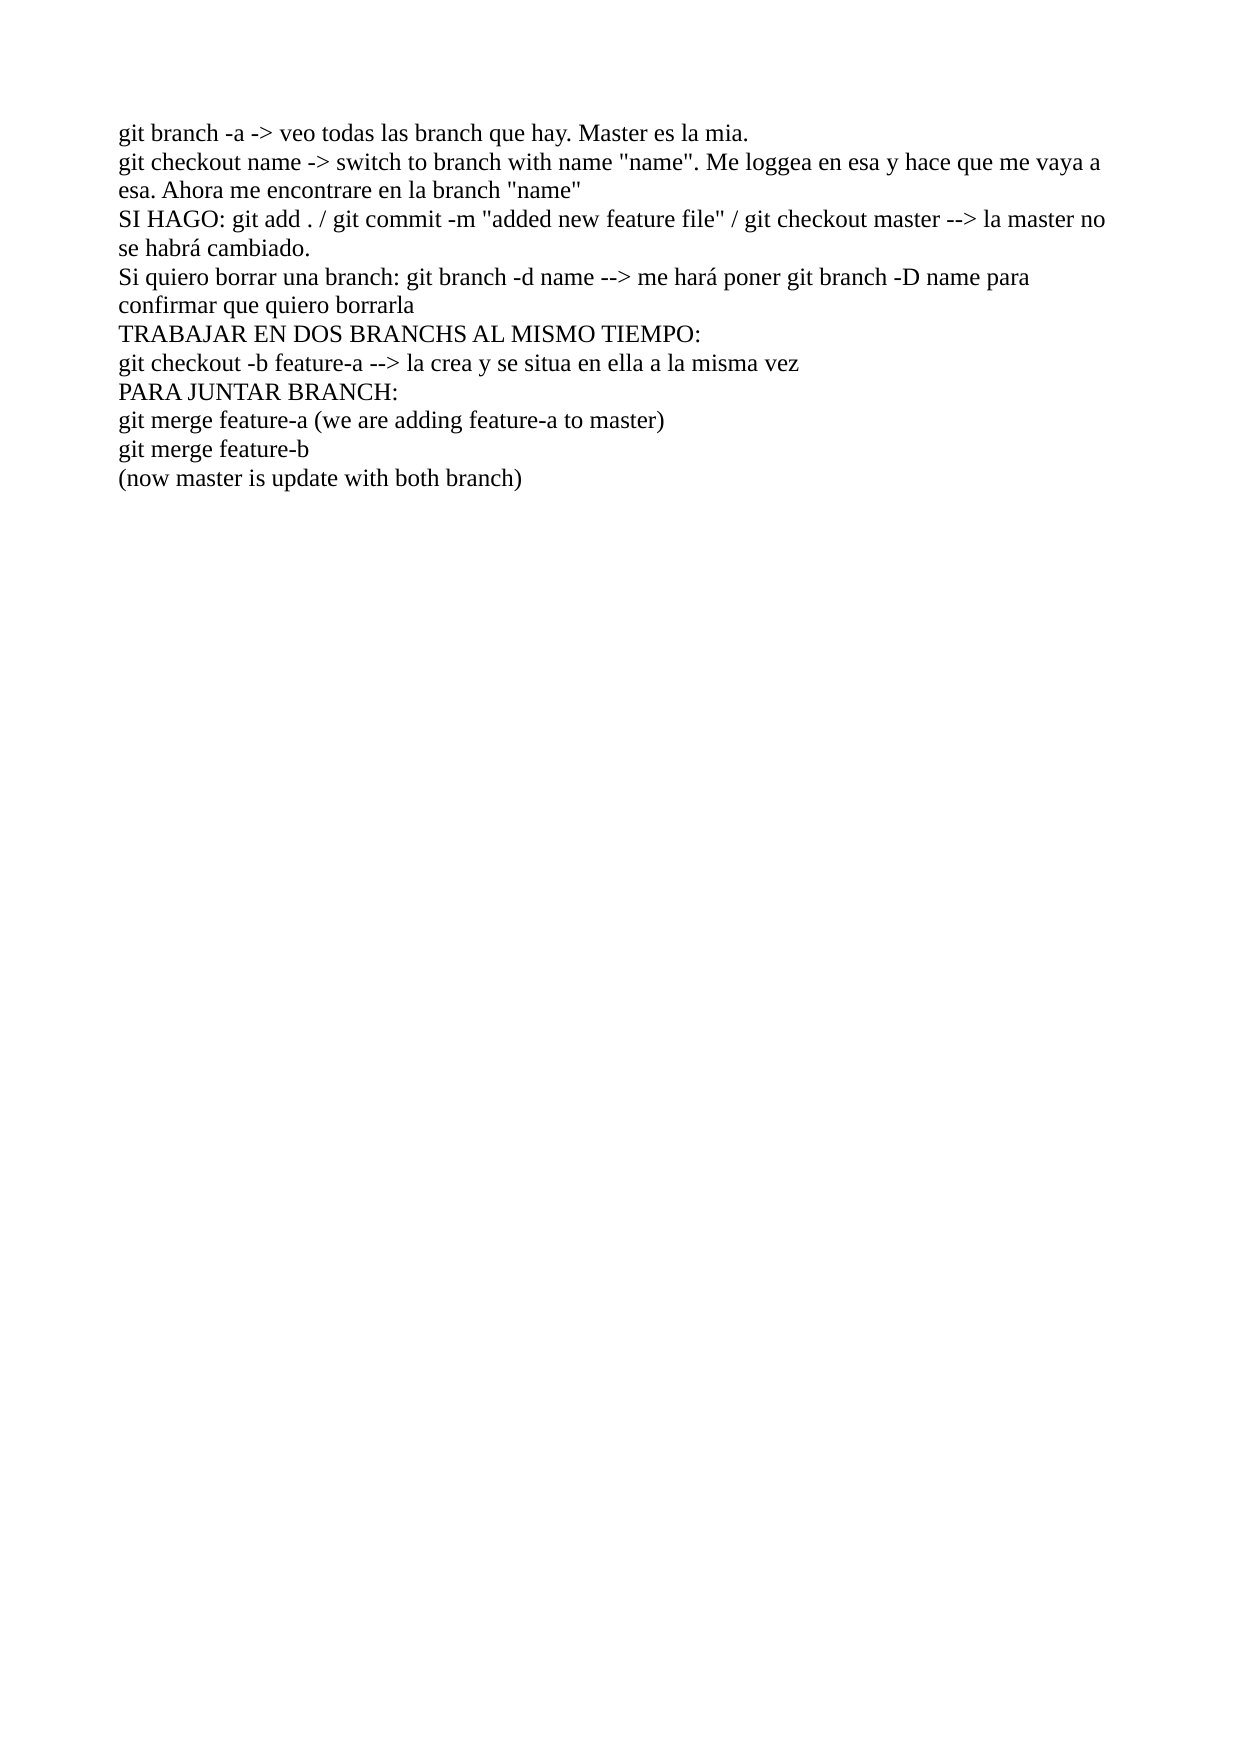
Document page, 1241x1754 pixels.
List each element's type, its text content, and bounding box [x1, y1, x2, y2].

text git checkout name -> switch to branch with name "name". Me loggea en esa y hace que me vaya a esa. Ahora me encontrare en la branch "name" [118, 147, 1122, 204]
text SI HAGO: git add . / git commit -m "added new feature file" / git checkout master --> la master no se habrá cambiado. [118, 204, 1122, 262]
text TRABAJAR EN DOS BRANCHS AL MISMO TIEMPO: [118, 319, 1122, 348]
text (now master is update with both branch) [118, 463, 1122, 492]
text git merge feature-b [118, 434, 1122, 463]
text PARA JUNTAR BRANCH: [118, 377, 1122, 406]
text Si quiero borrar una branch: git branch -d name --> me hará poner git branch -D name para confirmar que quiero borrarla [118, 262, 1122, 319]
text git merge feature-a (we are adding feature-a to master) [118, 406, 1122, 434]
text git branch -a -> veo todas las branch que hay. Master es la mia. [118, 118, 1122, 147]
text git checkout -b feature-a --> la crea y se situa en ella a la misma vez [118, 348, 1122, 377]
